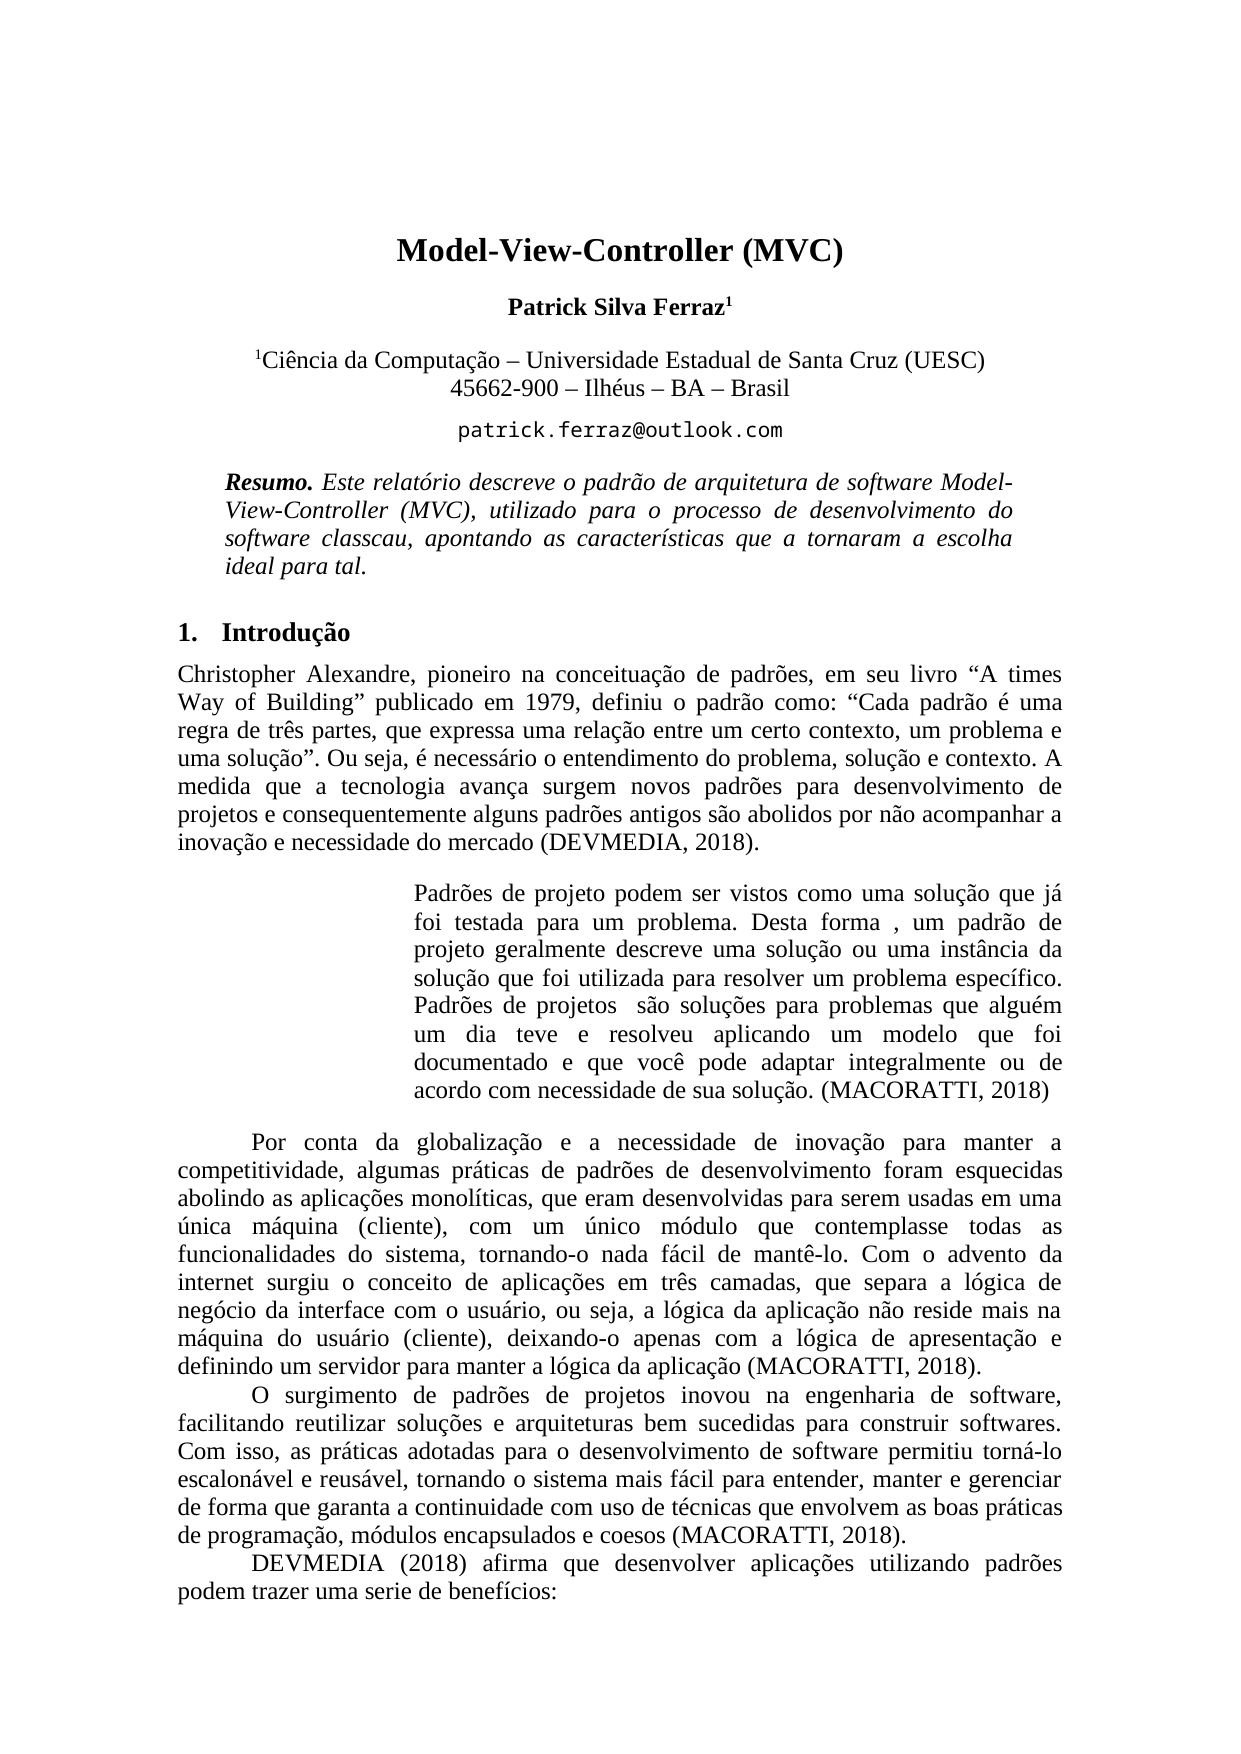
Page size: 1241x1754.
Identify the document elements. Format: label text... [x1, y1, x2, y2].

text Padrões de projeto podem ser vistos como uma solução que já foi testada para um problema. Desta forma , um padrão de projeto geralmente descreve uma solução ou uma instância da solução que foi utilizada para resolver um problema específico. Padrões de projetos são soluções para problemas que alguém um dia teve e resolveu aplicando um modelo que foi documentado e que você pode adaptar integralmente ou de acordo com necessidade de sua solução. (MACORATTI, 2018) [413, 879, 1063, 1103]
text Patrick Silva Ferraz1 [177, 293, 1063, 321]
text DEVMEDIA (2018) afirma que desenvolver aplicações utilizando padrões podem trazer uma serie de benefícios: [177, 1549, 1063, 1605]
text O surgimento de padrões de projetos inovou na engenharia de software, facilitando reutilizar soluções e arquiteturas bem sucedidas para construir softwares. Com isso, as práticas adotadas para o desenvolvimento de software permitiu torná-lo escalonável e reusável, tornando o sistema mais fácil para entender, manter e gerenciar de forma que garanta a continuidade com uso de técnicas que envolvem as boas práticas de programação, módulos encapsulados e coesos (MACORATTI, 2018). [177, 1381, 1063, 1549]
text 1Ciência da Computação – Universidade Estadual de Santa Cruz (UESC) [177, 346, 1063, 374]
text patrick.ferraz@outlook.com [177, 414, 1063, 443]
text 45662-900 – Ilhéus – BA – Brasil [177, 374, 1063, 402]
title Introdução [177, 617, 1063, 647]
text Por conta da globalização e a necessidade de inovação para manter a competitividade, algumas práticas de padrões de desenvolvimento foram esquecidas abolindo as aplicações monolíticas, que eram desenvolvidas para serem usadas em uma única máquina (cliente), com um único módulo que contemplasse todas as funcionalidades do sistema, tornando-o nada fácil de mantê-lo. Com o advento da internet surgiu o conceito de aplicações em três camadas, que separa a lógica de negócio da interface com o usuário, ou seja, a lógica da aplicação não reside mais na máquina do usuário (cliente), deixando-o apenas com a lógica de apresentação e definindo um servidor para manter a lógica da aplicação (MACORATTI, 2018). [177, 1128, 1063, 1380]
text Resumo. Este relatório descreve o padrão de arquitetura de software Model-View-Controller (MVC), utilizado para o processo de desenvolvimento do software classcau, apontando as características que a tornaram a escolha ideal para tal. [224, 468, 1016, 580]
title Model-View-Controller (MVC) [177, 231, 1063, 268]
text Christopher Alexandre, pioneiro na conceituação de padrões, em seu livro “A times Way of Building” publicado em 1979, definiu o padrão como: “Cada padrão é uma regra de três partes, que expressa uma relação entre um certo contexto, um problema e uma solução”. Ou seja, é necessário o entendimento do problema, solução e contexto. A medida que a tecnologia avança surgem novos padrões para desenvolvimento de projetos e consequentemente alguns padrões antigos são abolidos por não acompanhar a inovação e necessidade do mercado (DEVMEDIA, 2018). [177, 659, 1063, 856]
